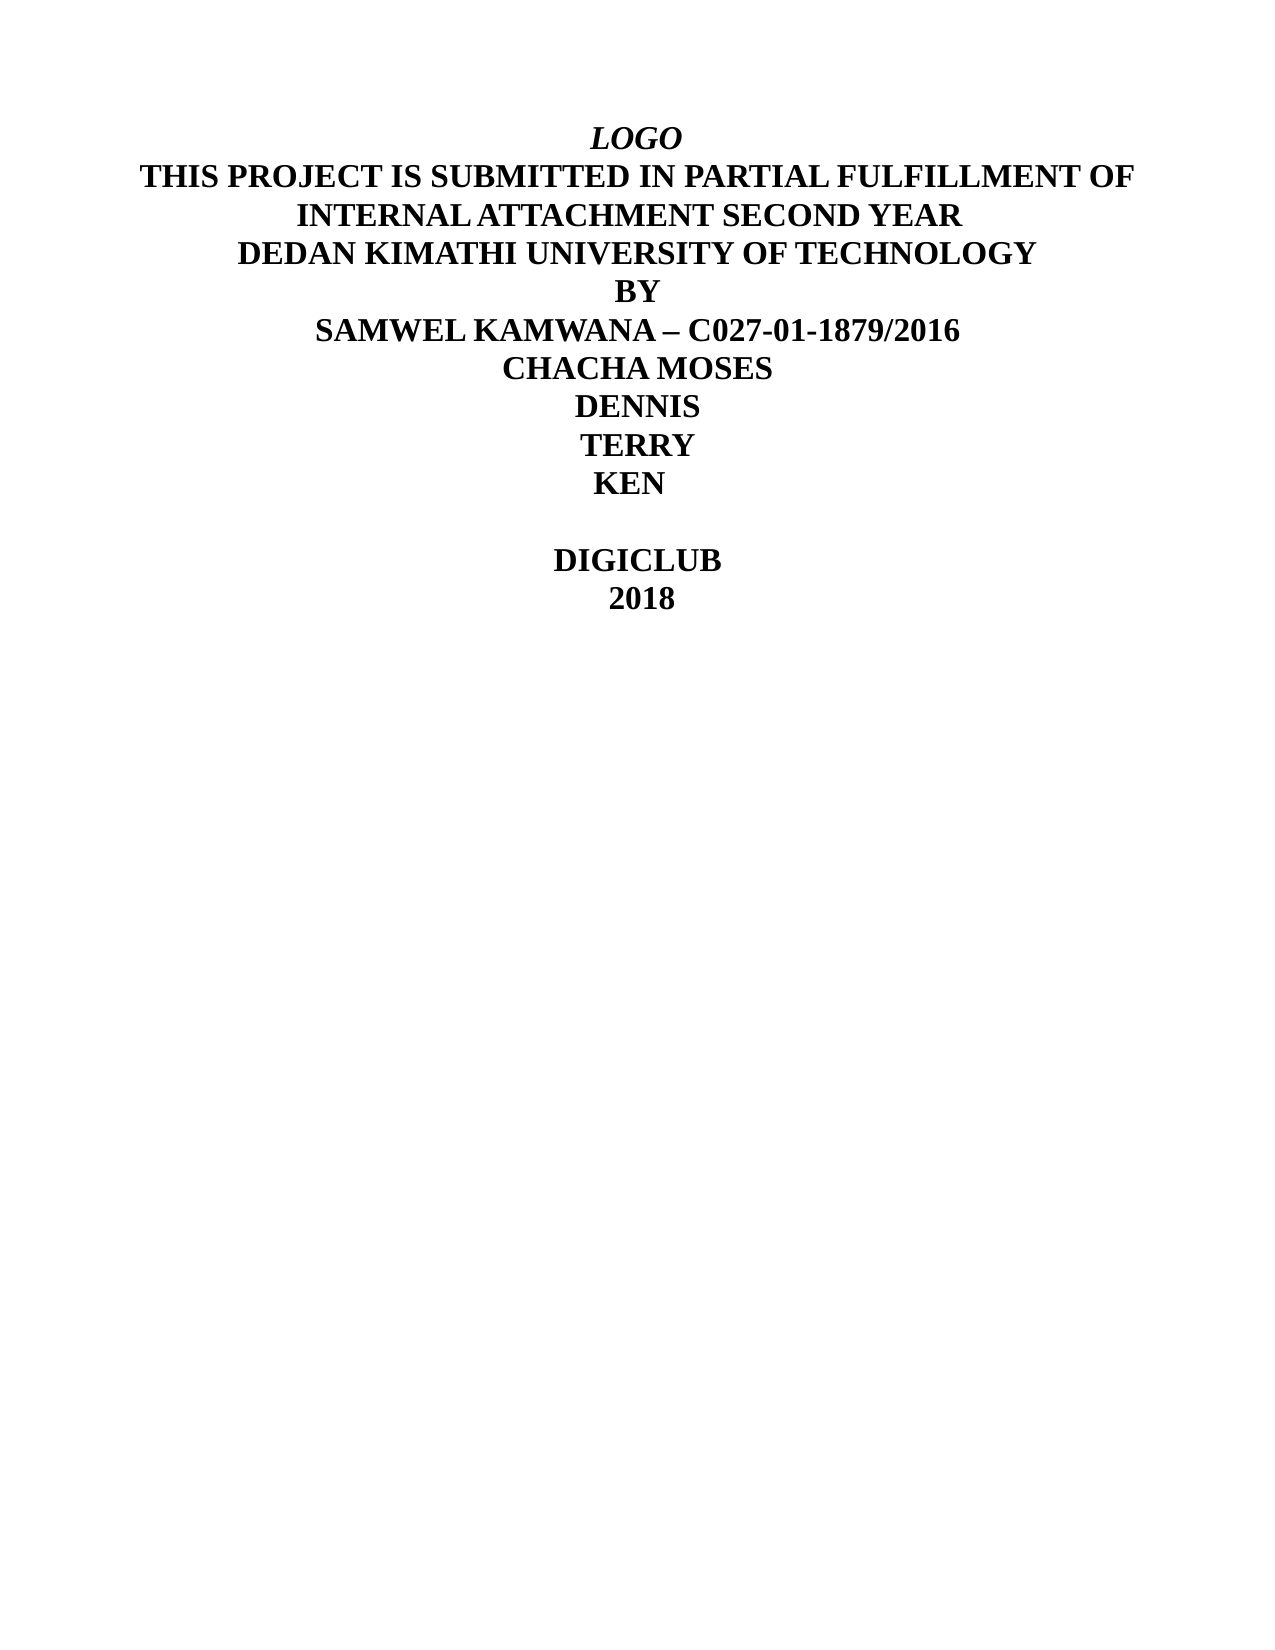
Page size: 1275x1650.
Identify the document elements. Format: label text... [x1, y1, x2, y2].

text CHACHA MOSES [118, 348, 1157, 386]
text DENNIS [118, 386, 1157, 425]
text 2018 [118, 578, 1157, 616]
text TERRY [118, 425, 1157, 463]
text SAMWEL KAMWANA – C027-01-1879/2016 [118, 310, 1157, 348]
text BY [118, 271, 1157, 310]
text DIGICLUB [118, 540, 1157, 578]
text THIS PROJECT IS SUBMITTED IN PARTIAL FULFILLMENT OF INTERNAL ATTACHMENT SECOND YEAR [118, 156, 1157, 233]
text DEDAN KIMATHI UNIVERSITY OF TECHNOLOGY [118, 233, 1157, 271]
text LOGO [118, 118, 1157, 156]
text KEN [118, 463, 1157, 501]
